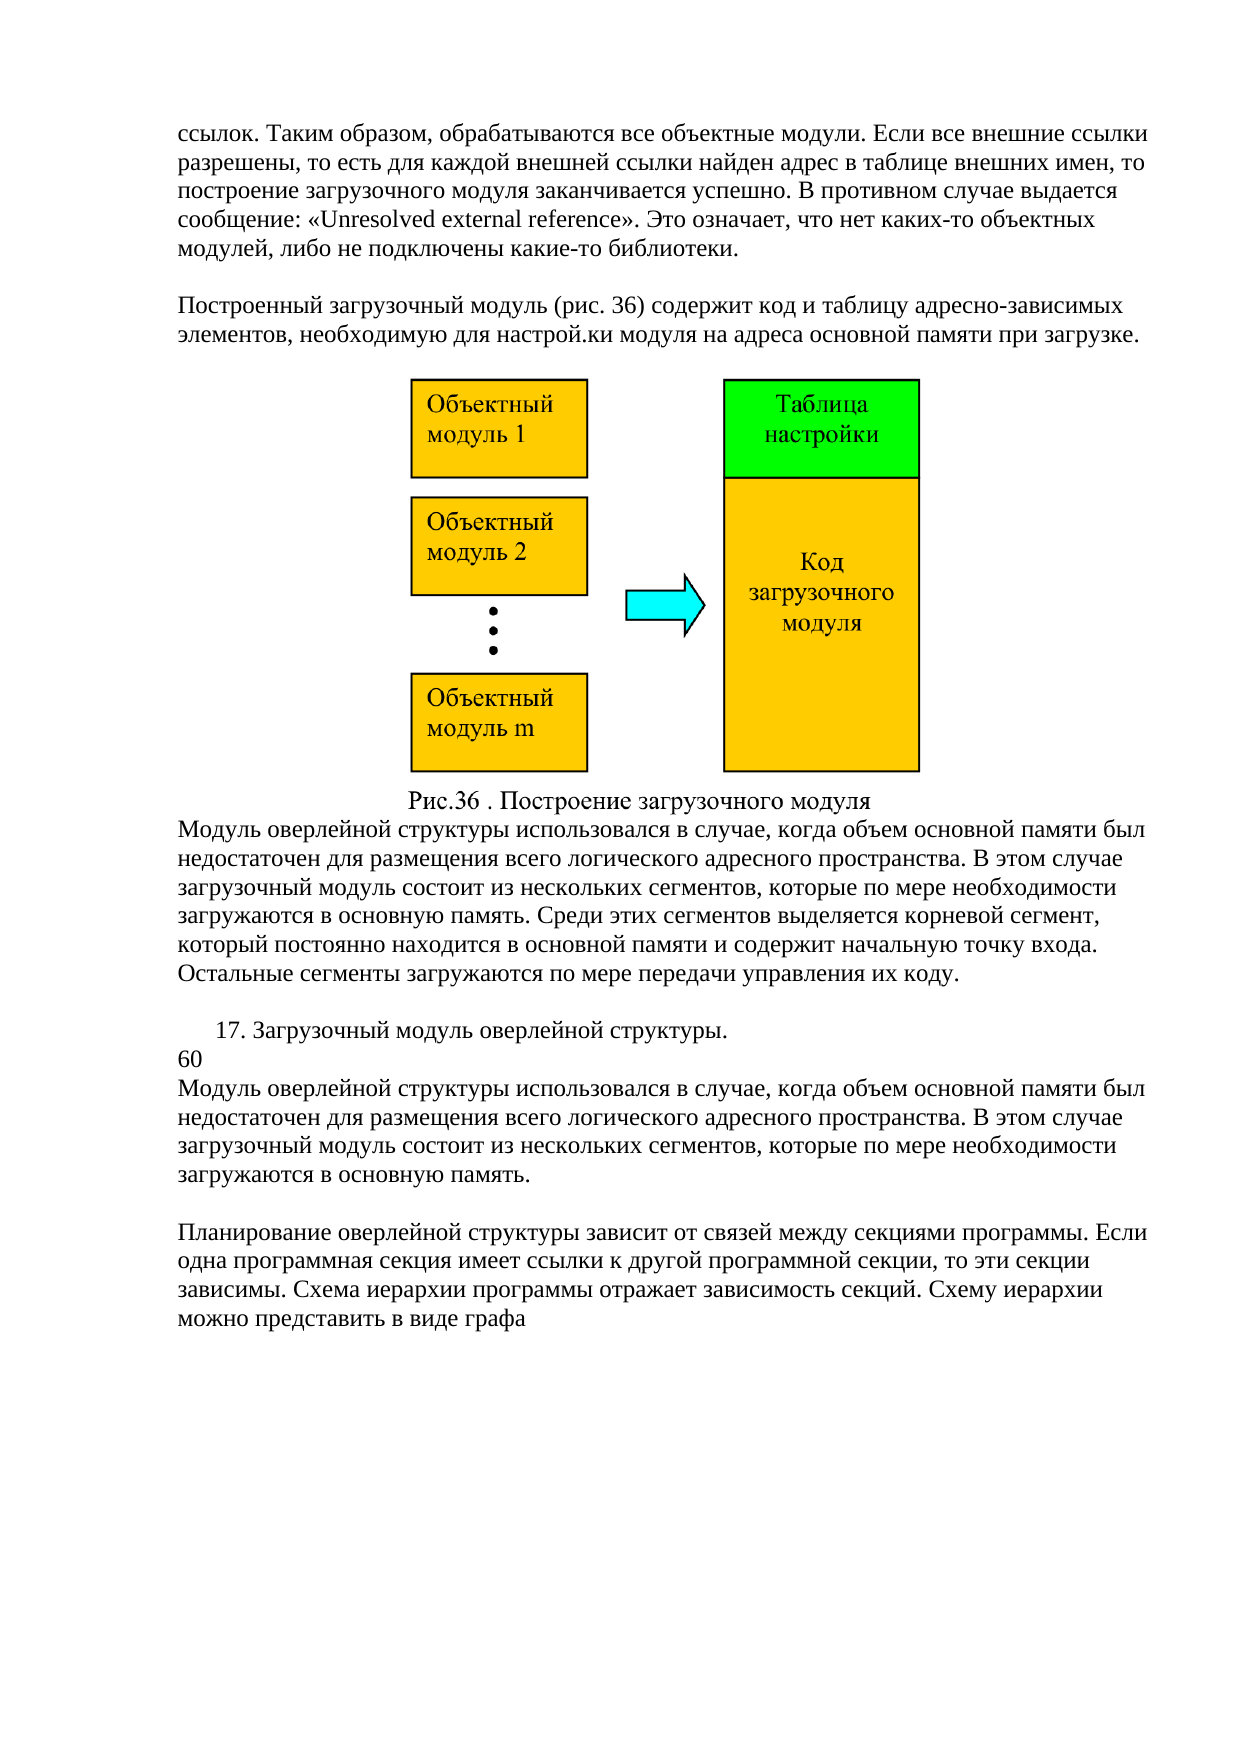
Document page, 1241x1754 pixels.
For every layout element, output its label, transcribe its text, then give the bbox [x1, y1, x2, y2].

text Модуль оверлейной структуры использовался в случае, когда объем основной памяти был недостаточен для размещения всего логического адресного пространства. В этом случае загрузочный модуль состоит из нескольких сегментов, которые по мере необходимости загружаются в основную память. Среди этих сегментов выделяется корневой сегмент, который постоянно находится в основной памяти и содержит начальную точку входа. Остальные сегменты загружаются по мере передачи управления их коду. [177, 377, 1152, 987]
text 60 [177, 1044, 1152, 1073]
text ссылок. Таким образом, обрабатываются все объектные модули. Если все внешние ссылки разрешены, то есть для каждой внешней ссылки найден адрес в таблице внешних имен, то построение загрузочного модуля заканчивается успешно. В противном случае выдается сообщение: «Unresolved external reference». Это означает, что нет каких-то объектных модулей, либо не подключены какие-то библиотеки. [177, 118, 1152, 262]
text Модуль оверлейной структуры использовался в случае, когда объем основной памяти был недостаточен для размещения всего логического адресного пространства. В этом случае загрузочный модуль состоит из нескольких сегментов, которые по мере необходимости загружаются в основную память. [177, 1073, 1152, 1188]
text Планирование оверлейной структуры зависит от связей между секциями программы. Если одна программная секция имеет ссылки к другой программной секции, то эти секции зависимы. Схема иерархии программы отражает зависимость секций. Схему иерархии можно представить в виде графа [177, 1217, 1152, 1332]
list Загрузочный модуль оверлейной структуры. [215, 1015, 1152, 1044]
text Построенный загрузочный модуль (рис. 36) содержит код и таблицу адресно-зависимых элементов, необходимую для настрой.ки модуля на адреса основной памяти при загрузке. [177, 291, 1152, 348]
picture [406, 376, 922, 815]
